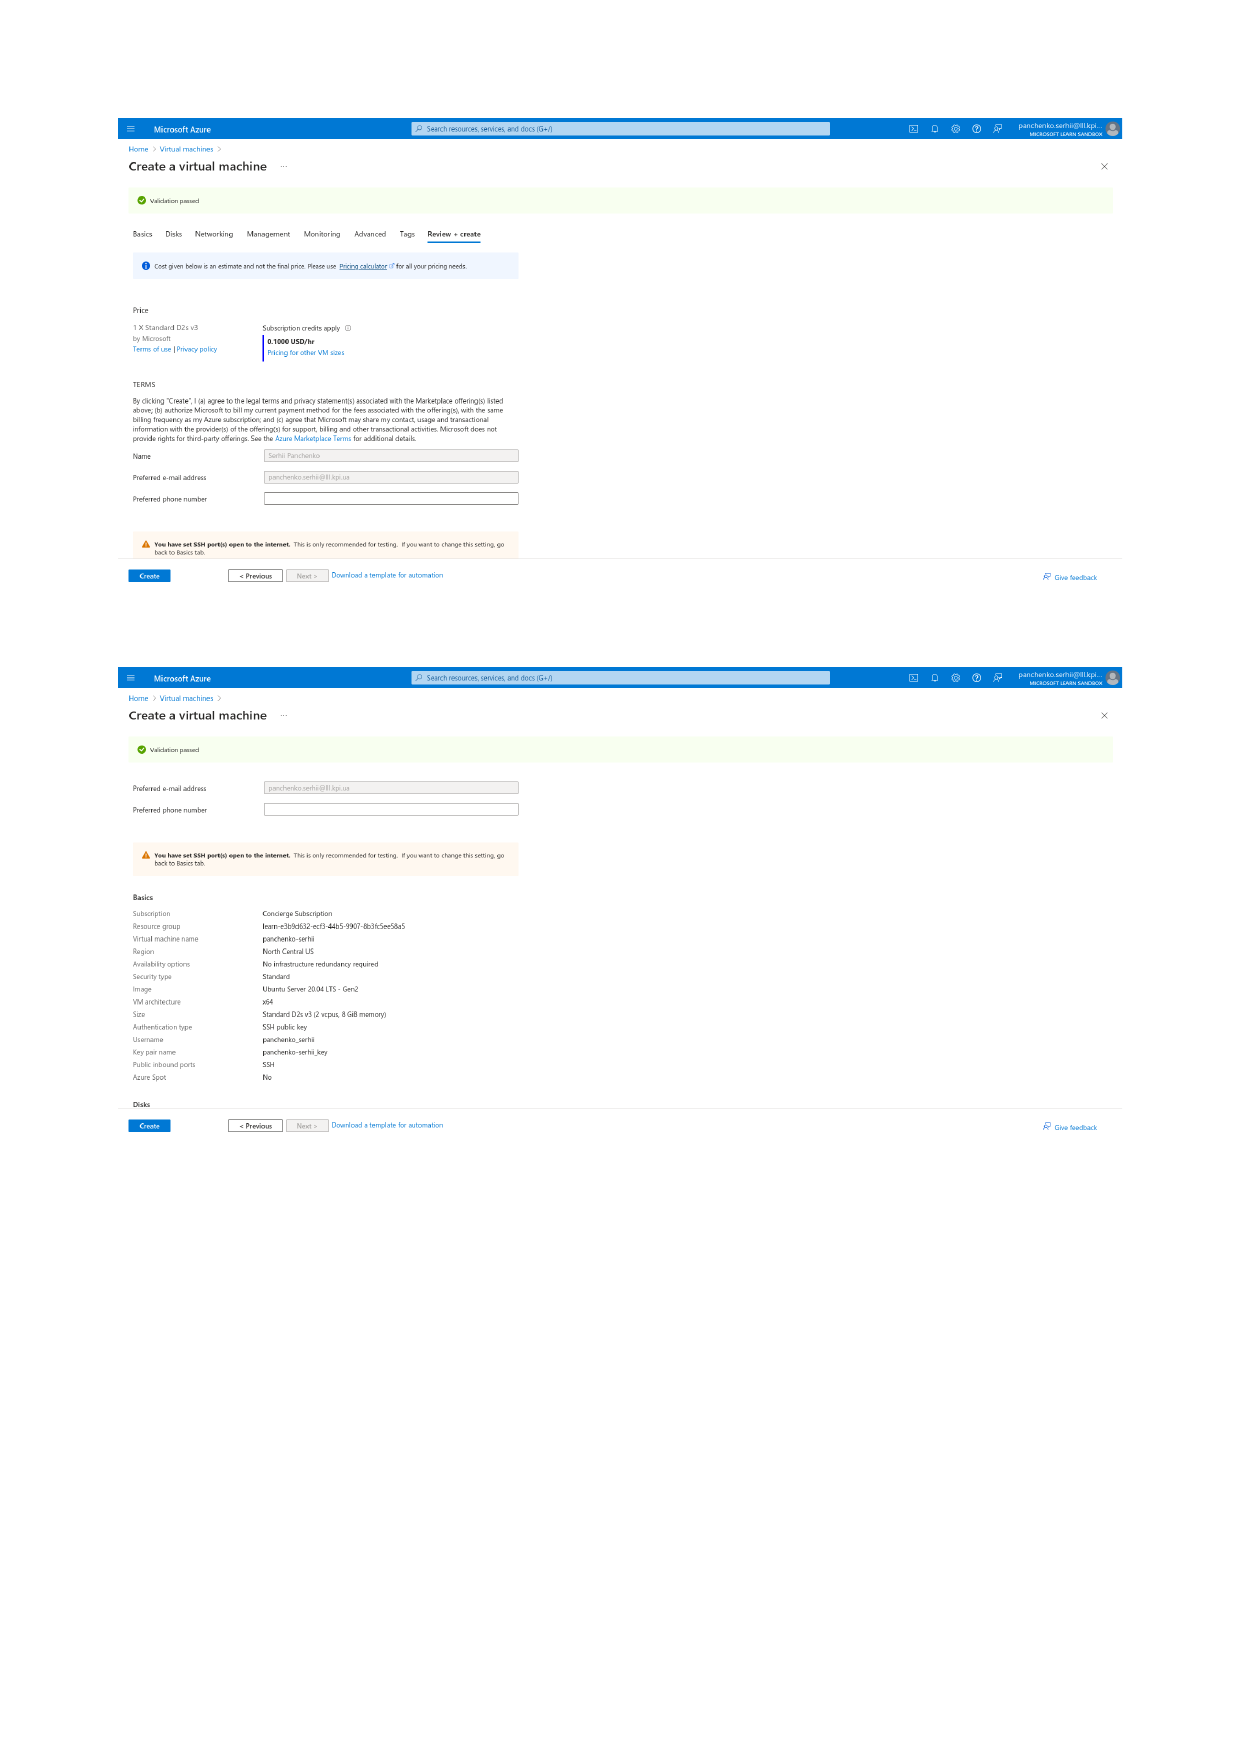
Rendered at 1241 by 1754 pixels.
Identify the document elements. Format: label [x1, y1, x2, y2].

picture [118, 118, 1123, 595]
picture [118, 667, 1123, 1145]
